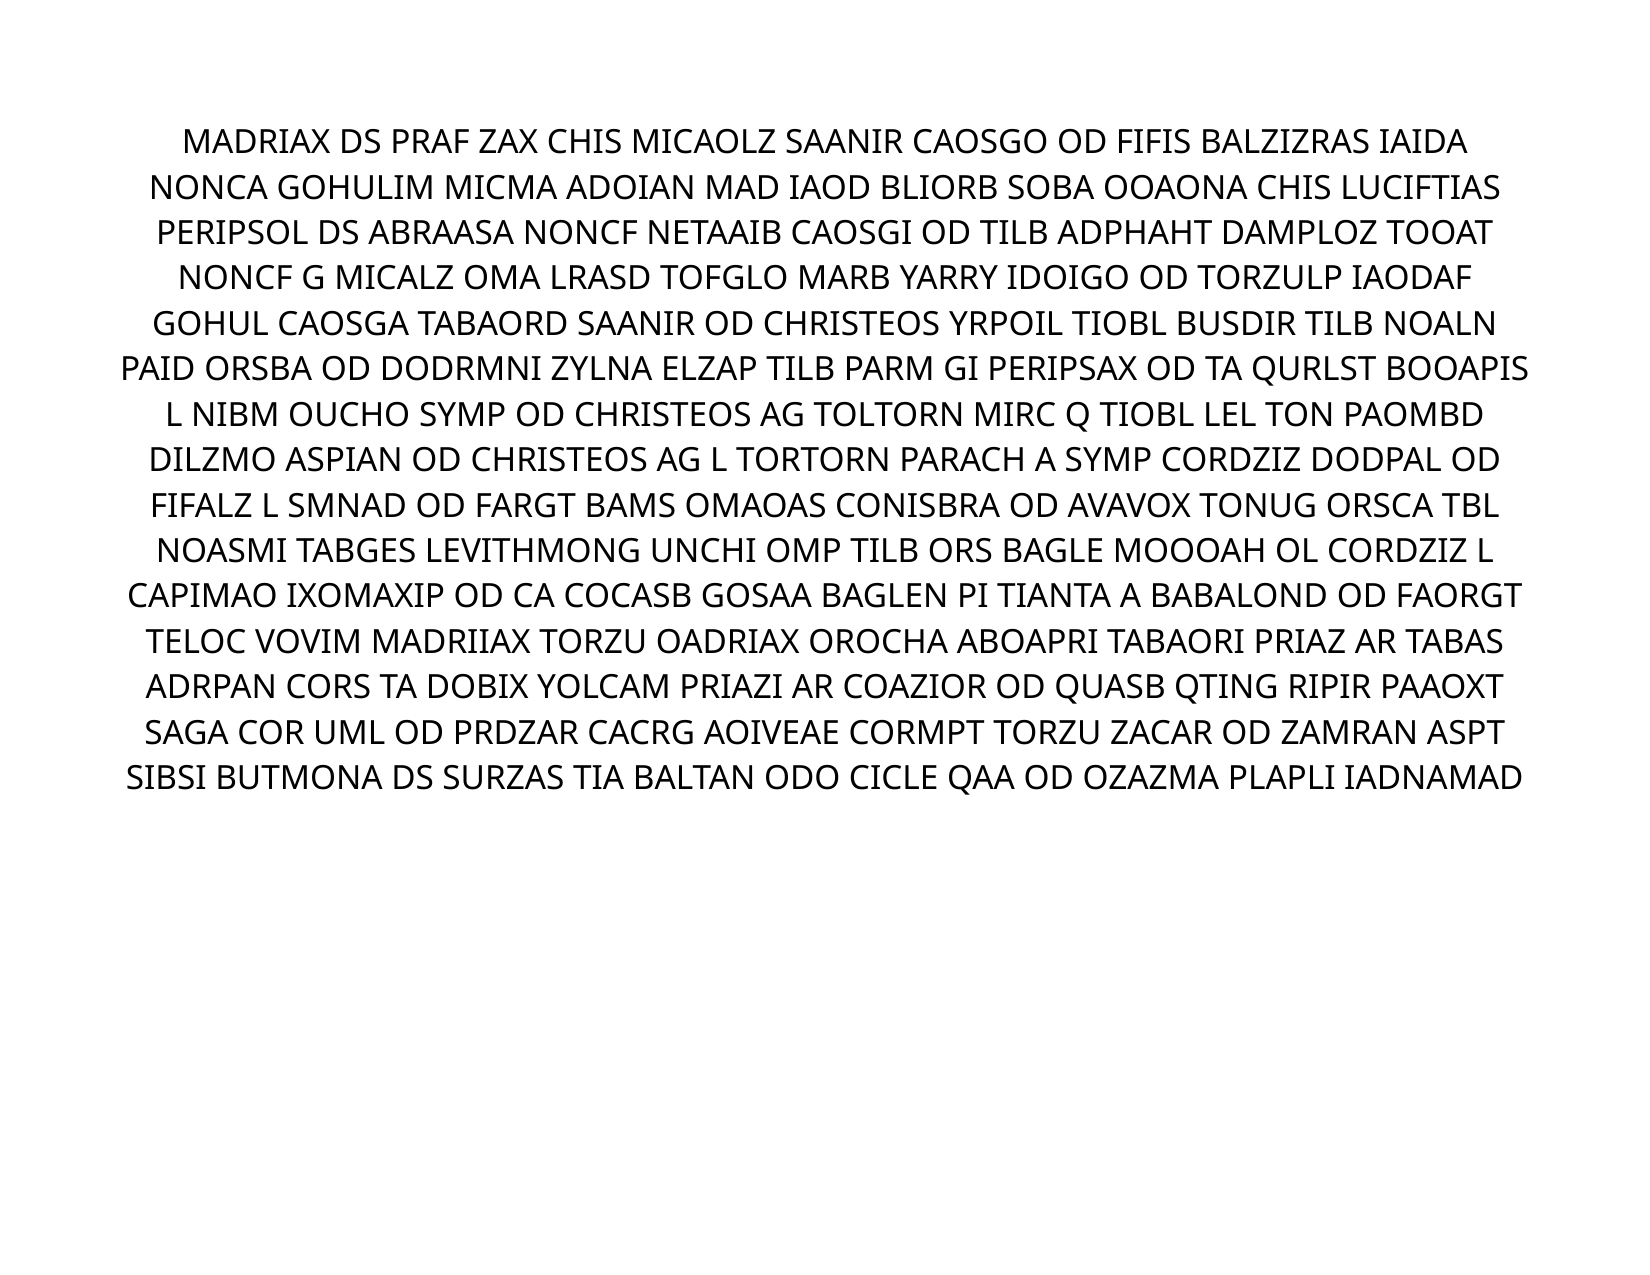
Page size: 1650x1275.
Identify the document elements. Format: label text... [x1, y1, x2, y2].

text MADRIAX DS PRAF ZAX CHIS MICAOLZ SAANIR CAOSGO OD FIFIS BALZIZRAS IAIDA NONCA GOHULIM MICMA ADOIAN MAD IAOD BLIORB SOBA OOAONA CHIS LUCIFTIAS PERIPSOL DS ABRAASA NONCF NETAAIB CAOSGI OD TILB ADPHAHT DAMPLOZ TOOAT NONCF G MICALZ OMA LRASD TOFGLO MARB YARRY IDOIGO OD TORZULP IAODAF GOHUL CAOSGA TABAORD SAANIR OD CHRISTEOS YRPOIL TIOBL BUSDIR TILB NOALN PAID ORSBA OD DODRMNI ZYLNA ELZAP TILB PARM GI PERIPSAX OD TA QURLST BOOAPIS L NIBM OUCHO SYMP OD CHRISTEOS AG TOLTORN MIRC Q TIOBL LEL TON PAOMBD DILZMO ASPIAN OD CHRISTEOS AG L TORTORN PARACH A SYMP CORDZIZ DODPAL OD FIFALZ L SMNAD OD FARGT BAMS OMAOAS CONISBRA OD AVAVOX TONUG ORSCA TBL NOASMI TABGES LEVITHMONG UNCHI OMP TILB ORS BAGLE MOOOAH OL CORDZIZ L CAPIMAO IXOMAXIP OD CA COCASB GOSAA BAGLEN PI TIANTA A BABALOND OD FAORGT TELOC VOVIM MADRIIAX TORZU OADRIAX OROCHA ABOAPRI TABAORI PRIAZ AR TABAS ADRPAN CORS TA DOBIX YOLCAM PRIAZI AR COAZIOR OD QUASB QTING RIPIR PAAOXT SAGA COR UML OD PRDZAR CACRG AOIVEAE CORMPT TORZU ZACAR OD ZAMRAN ASPT SIBSI BUTMONA DS SURZAS TIA BALTAN ODO CICLE QAA OD OZAZMA PLAPLI IADNAMAD [118, 118, 1532, 799]
